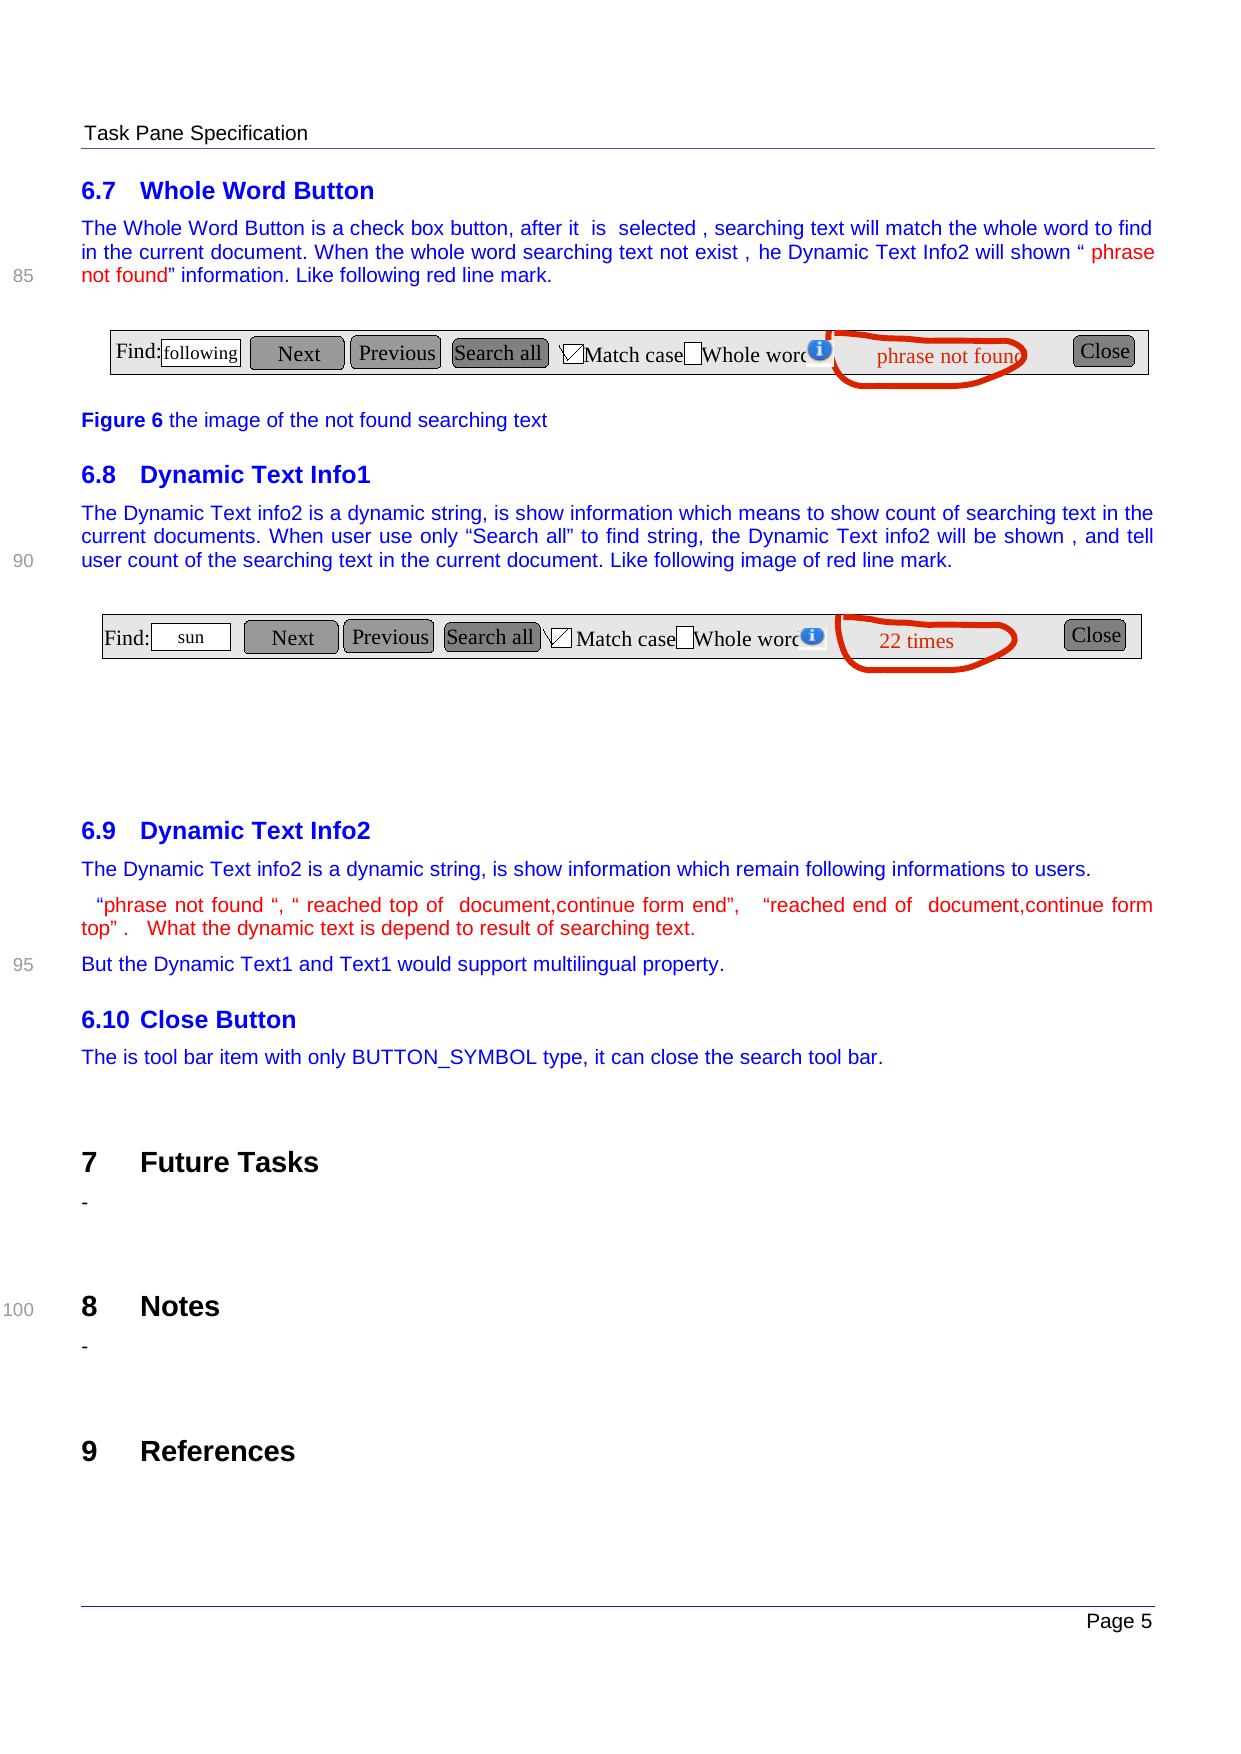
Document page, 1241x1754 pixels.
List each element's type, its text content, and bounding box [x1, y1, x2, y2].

subtitle Dynamic Text Info2 [81, 817, 1155, 845]
text Figure 6 the image of the not found searching text [81, 408, 1155, 432]
subtitle Whole Word Button [81, 177, 1155, 205]
text “phrase not found “, “ reached top of document,continue form end”, “reached end of document,continue form top” . What the dynamic text is depend to result of searching text. [81, 893, 1155, 940]
subtitle Dynamic Text Info1 [81, 461, 1155, 489]
text But the Dynamic Text1 and Text1 would support multilingual property. [81, 953, 1155, 976]
text - [81, 1190, 1155, 1214]
picture [806, 340, 834, 367]
text The Dynamic Text info2 is a dynamic string, is show information which remain following informations to users. [81, 857, 1155, 881]
text - [81, 1335, 1155, 1358]
subtitle Close Button [81, 1006, 1155, 1034]
text The Whole Word Button is a check box button, after it is selected , searching text will match the whole word to find in the current document. When the whole word searching text not exist , he Dynamic Text Info2 will shown “ phrase not found” information. Like following red line mark. [81, 217, 1155, 287]
text The is tool bar item with only BUTTON_SYMBOL type, it can close the search tool bar. [81, 1046, 1155, 1069]
subtitle Notes [81, 1290, 1155, 1323]
picture [798, 628, 827, 650]
subtitle References [81, 1435, 1155, 1467]
text The Dynamic Text info2 is a dynamic string, is show information which means to show count of searching text in the current documents. When user use only “Search all” to find string, the Dynamic Text info2 will be shown , and tell user count of the searching text in the current document. Like following image of red line mark. [81, 501, 1155, 572]
subtitle Future Tasks [81, 1146, 1155, 1178]
